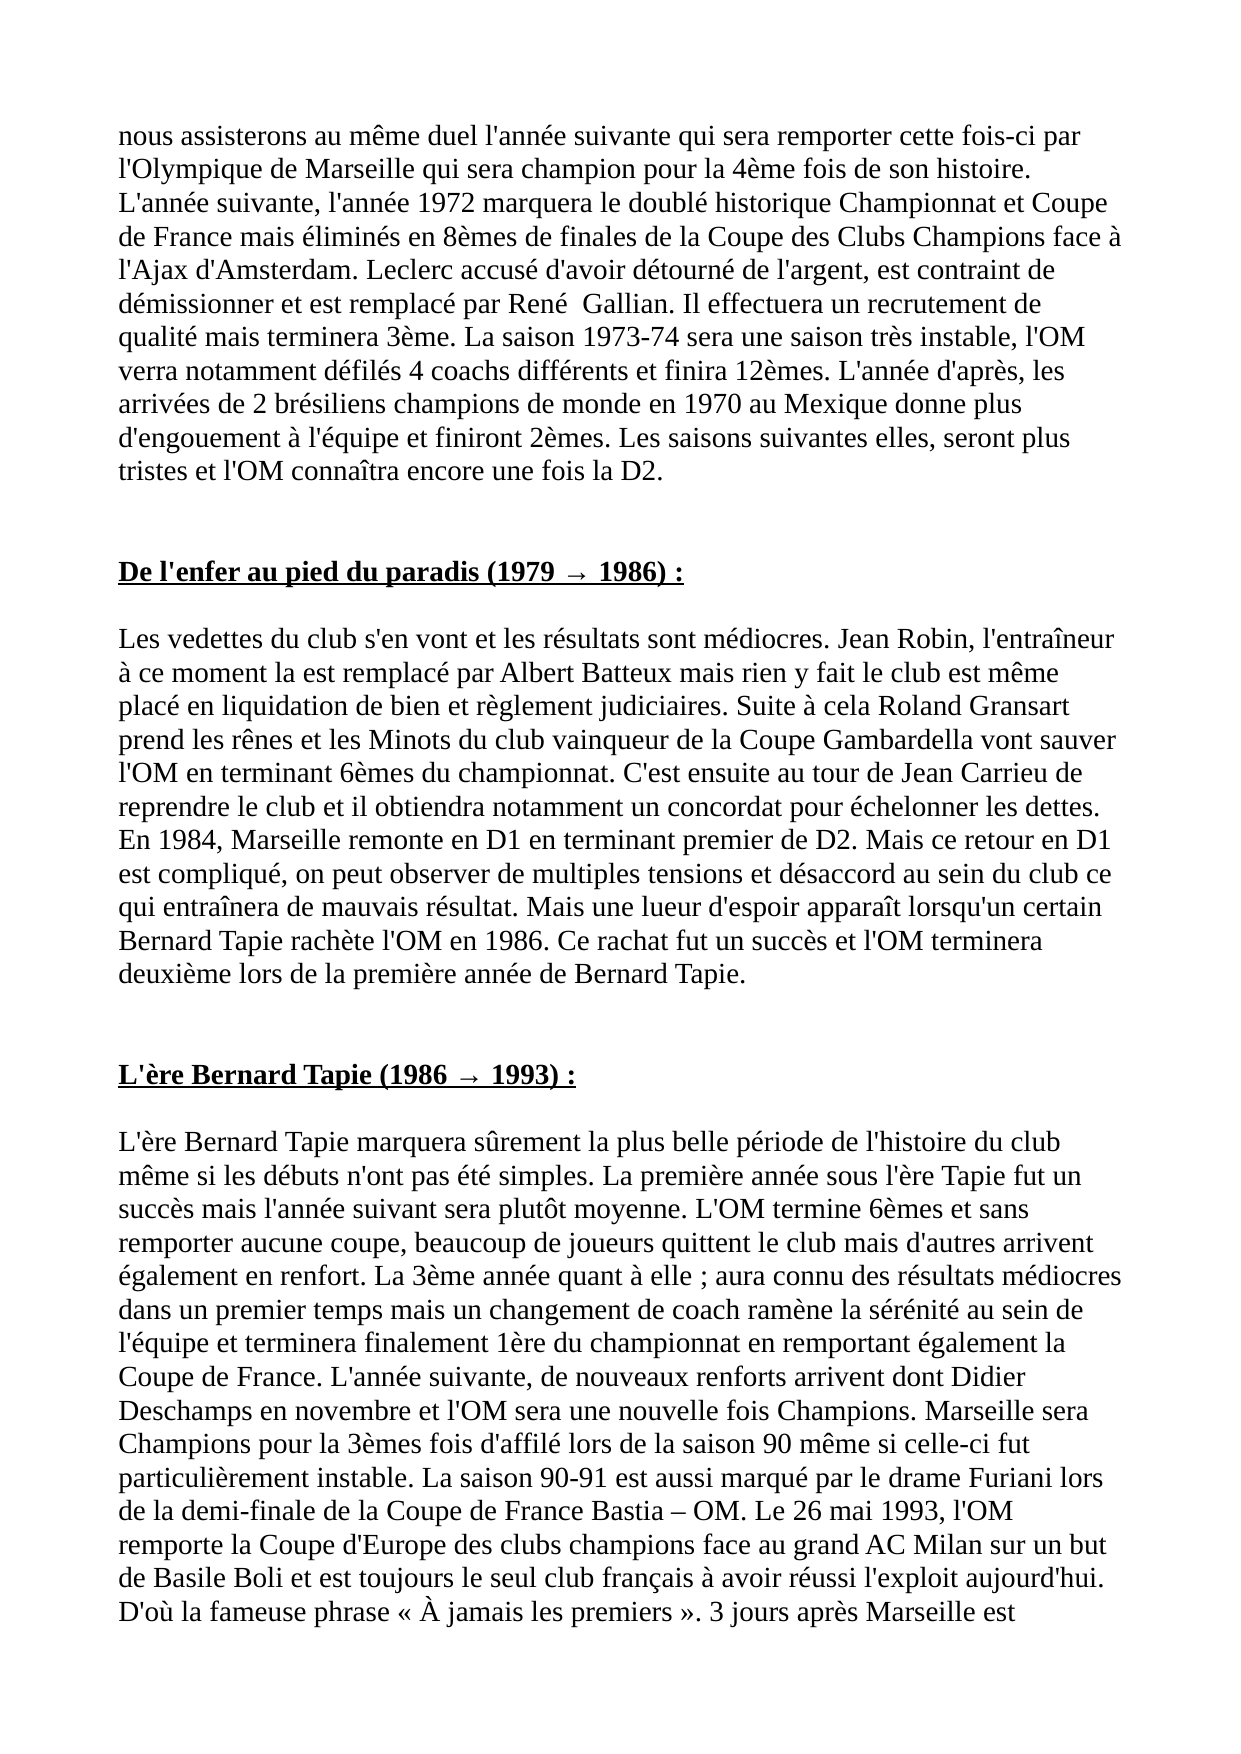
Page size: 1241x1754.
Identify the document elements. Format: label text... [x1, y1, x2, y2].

text L'ère Bernard Tapie marquera sûrement la plus belle période de l'histoire du club même si les débuts n'ont pas été simples. La première année sous l'ère Tapie fut un succès mais l'année suivant sera plutôt moyenne. L'OM termine 6èmes et sans remporter aucune coupe, beaucoup de joueurs quittent le club mais d'autres arrivent également en renfort. La 3ème année quant à elle ; aura connu des résultats médiocres dans un premier temps mais un changement de coach ramène la sérénité au sein de l'équipe et terminera finalement 1ère du championnat en remportant également la Coupe de France. L'année suivante, de nouveaux renforts arrivent dont Didier Deschamps en novembre et l'OM sera une nouvelle fois Champions. Marseille sera Champions pour la 3èmes fois d'affilé lors de la saison 90 même si celle-ci fut particulièrement instable. La saison 90-91 est aussi marqué par le drame Furiani lors de la demi-finale de la Coupe de France Bastia – OM. Le 26 mai 1993, l'OM remporte la Coupe d'Europe des clubs champions face au grand AC Milan sur un but de Basile Boli et est toujours le seul club français à avoir réussi l'exploit aujourd'hui. D'où la fameuse phrase « À jamais les premiers ». 3 jours après Marseille est [118, 1124, 1122, 1627]
text De l'enfer au pied du paradis (1979 → 1986) : [118, 554, 1122, 588]
text nous assisterons au même duel l'année suivante qui sera remporter cette fois-ci par l'Olympique de Marseille qui sera champion pour la 4ème fois de son histoire. L'année suivante, l'année 1972 marquera le doublé historique Championnat et Coupe de France mais éliminés en 8èmes de finales de la Coupe des Clubs Champions face à l'Ajax d'Amsterdam. Leclerc accusé d'avoir détourné de l'argent, est contraint de démissionner et est remplacé par René Gallian. Il effectuera un recrutement de qualité mais terminera 3ème. La saison 1973-74 sera une saison très instable, l'OM verra notamment défilés 4 coachs différents et finira 12èmes. L'année d'après, les arrivées de 2 brésiliens champions de monde en 1970 au Mexique donne plus d'engouement à l'équipe et finiront 2èmes. Les saisons suivantes elles, seront plus tristes et l'OM connaîtra encore une fois la D2. [118, 118, 1122, 487]
text En 1984, Marseille remonte en D1 en terminant premier de D2. Mais ce retour en D1 est compliqué, on peut observer de multiples tensions et désaccord au sein du club ce qui entraînera de mauvais résultat. Mais une lueur d'espoir apparaît lorsqu'un certain Bernard Tapie rachète l'OM en 1986. Ce rachat fut un succès et l'OM terminera deuxième lors de la première année de Bernard Tapie. [118, 822, 1122, 990]
text Les vedettes du club s'en vont et les résultats sont médiocres. Jean Robin, l'entraîneur à ce moment la est remplacé par Albert Batteux mais rien y fait le club est même placé en liquidation de bien et règlement judiciaires. Suite à cela Roland Gransart prend les rênes et les Minots du club vainqueur de la Coupe Gambardella vont sauver l'OM en terminant 6èmes du championnat. C'est ensuite au tour de Jean Carrieu de reprendre le club et il obtiendra notamment un concordat pour échelonner les dettes. [118, 621, 1122, 822]
text L'ère Bernard Tapie (1986 → 1993) : [118, 1057, 1122, 1091]
